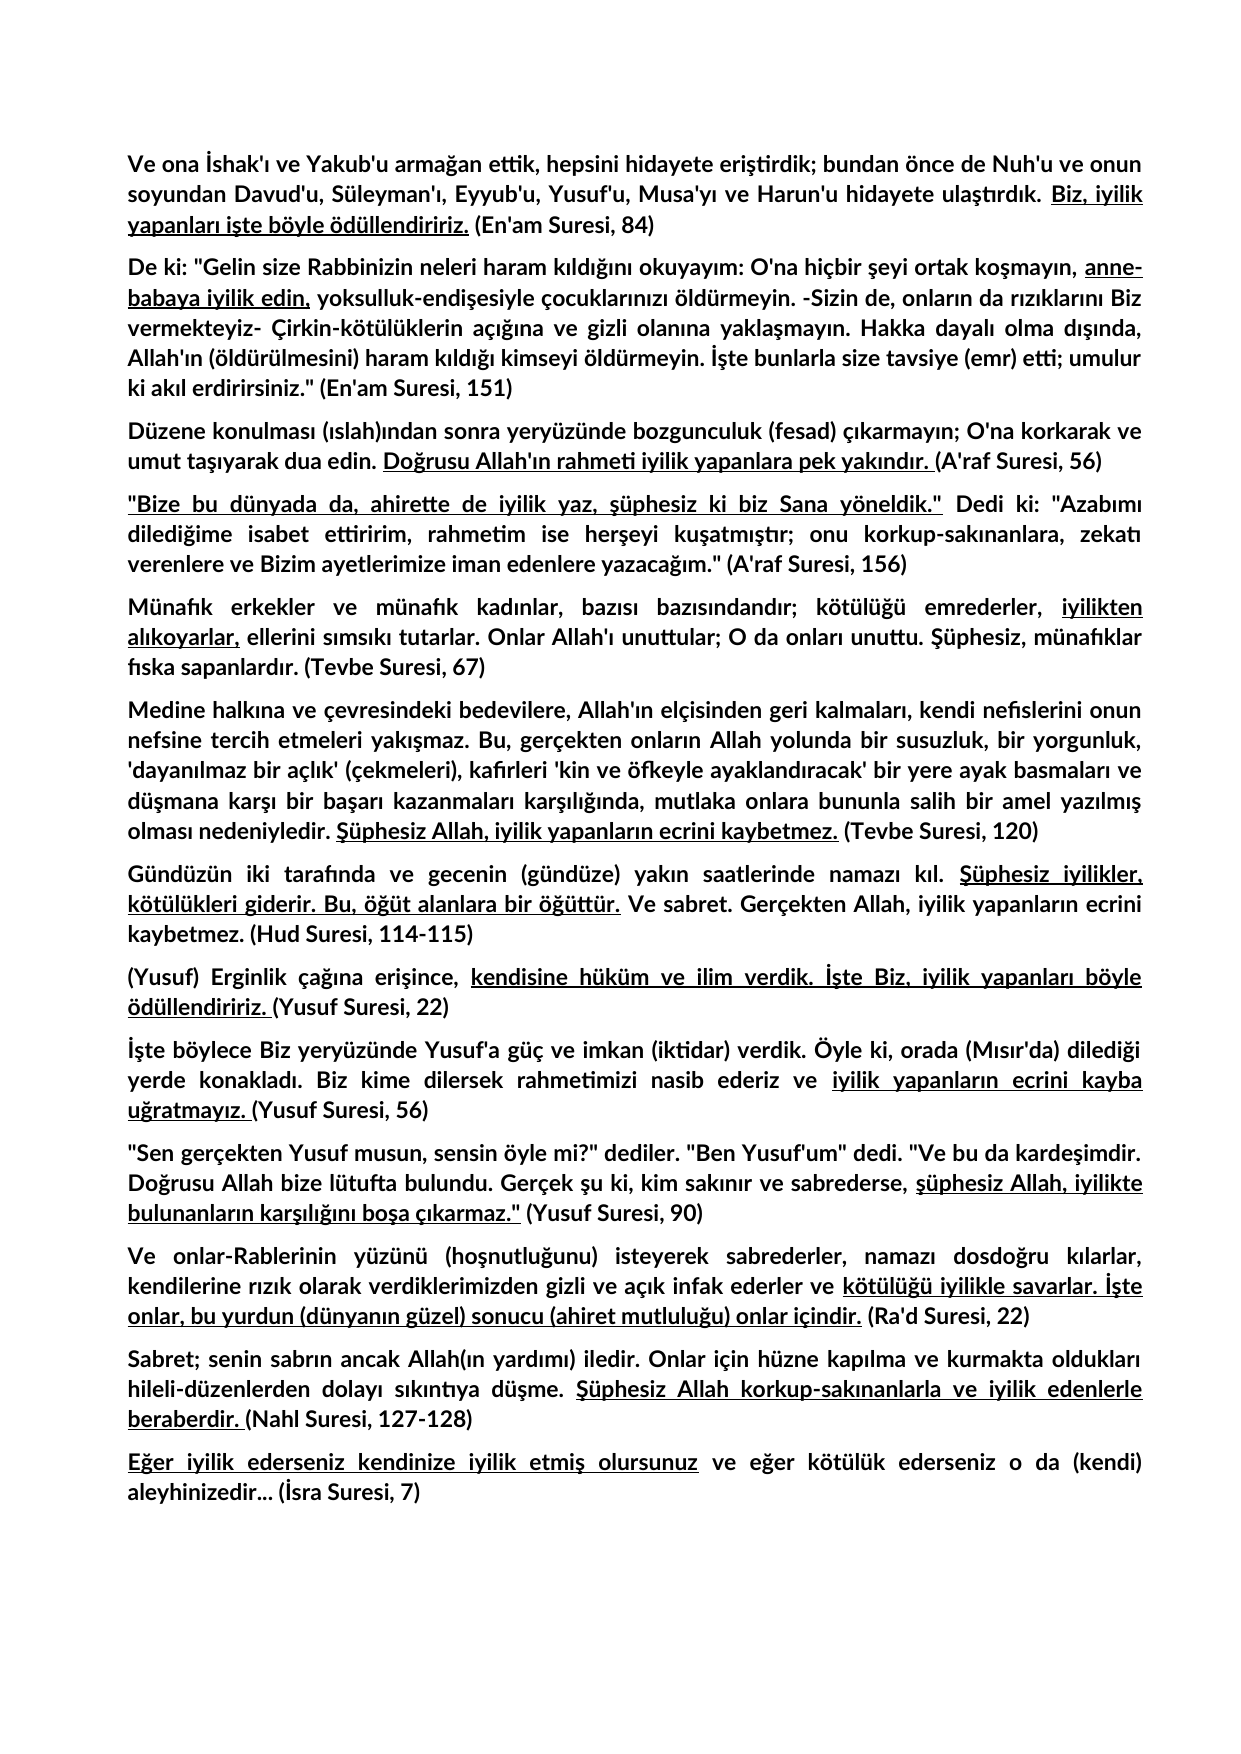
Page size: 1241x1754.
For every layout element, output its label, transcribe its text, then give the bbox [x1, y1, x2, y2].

text "Bize bu dünyada da, ahirette de iyilik yaz, şüphesiz ki biz Sana yöneldik." Dedi ki: "Azabımı dilediğime isabet ettiririm, rahmetim ise herşeyi kuşatmıştır; onu korkup-sakınanlara, zekatı verenlere ve Bizim ayetlerimize iman edenlere yazacağım." (A'raf Suresi, 156) [127, 489, 1143, 577]
text Ve ona İshak'ı ve Yakub'u armağan ettik, hepsini hidayete eriştirdik; bundan önce de Nuh'u ve onun soyundan Davud'u, Süleyman'ı, Eyyub'u, Yusuf'u, Musa'yı ve Harun'u hidayete ulaştırdık. Biz, iyilik yapanları işte böyle ödüllendiririz. (En'am Suresi, 84) [127, 150, 1143, 238]
text (Yusuf) Erginlik çağına erişince, kendisine hüküm ve ilim verdik. İşte Biz, iyilik yapanları böyle ödüllendiririz. (Yusuf Suresi, 22) [127, 962, 1143, 1020]
text De ki: "Gelin size Rabbinizin neleri haram kıldığını okuyayım: O'na hiçbir şeyi ortak koşmayın, anne-babaya iyilik edin, yoksulluk-endişesiyle çocuklarınızı öldürmeyin. -Sizin de, onların da rızıklarını Biz vermekteyiz- Çirkin-kötülüklerin açığına ve gizli olanına yaklaşmayın. Hakka dayalı olma dışında, Allah'ın (öldürülmesini) haram kıldığı kimseyi öldürmeyin. İşte bunlarla size tavsiye (emr) etti; umulur ki akıl erdirirsiniz." (En'am Suresi, 151) [127, 253, 1143, 401]
text Eğer iyilik ederseniz kendinize iyilik etmiş olursunuz ve eğer kötülük ederseniz o da (kendi) aleyhinizedir... (İsra Suresi, 7) [127, 1448, 1143, 1506]
text Münafık erkekler ve münafık kadınlar, bazısı bazısındandır; kötülüğü emrederler, iyilikten alıkoyarlar, ellerini sımsıkı tutarlar. Onlar Allah'ı unuttular; O da onları unuttu. Şüphesiz, münafıklar fıska sapanlardır. (Tevbe Suresi, 67) [127, 593, 1143, 681]
text Ve onlar-Rablerinin yüzünü (hoşnutluğunu) isteyerek sabrederler, namazı dosdoğru kılarlar, kendilerine rızık olarak verdiklerimizden gizli ve açık infak ederler ve kötülüğü iyilikle savarlar. İşte onlar, bu yurdun (dünyanın güzel) sonucu (ahiret mutluluğu) onlar içindir. (Ra'd Suresi, 22) [127, 1242, 1143, 1329]
text Sabret; senin sabrın ancak Allah(ın yardımı) iledir. Onlar için hüzne kapılma ve kurmakta oldukları hileli-düzenlerden dolayı sıkıntıya düşme. Şüphesiz Allah korkup-sakınanlarla ve iyilik edenlerle beraberdir. (Nahl Suresi, 127-128) [127, 1345, 1143, 1433]
text Medine halkına ve çevresindeki bedevilere, Allah'ın elçisinden geri kalmaları, kendi nefislerini onun nefsine tercih etmeleri yakışmaz. Bu, gerçekten onların Allah yolunda bir susuzluk, bir yorgunluk, 'dayanılmaz bir açlık' (çekmeleri), kafirleri 'kin ve öfkeyle ayaklandıracak' bir yere ayak basmaları ve düşmana karşı bir başarı kazanmaları karşılığında, mutlaka onlara bununla salih bir amel yazılmış olması nedeniyledir. Şüphesiz Allah, iyilik yapanların ecrini kaybetmez. (Tevbe Suresi, 120) [127, 696, 1143, 844]
text Düzene konulması (ıslah)ından sonra yeryüzünde bozgunculuk (fesad) çıkarmayın; O'na korkarak ve umut taşıyarak dua edin. Doğrusu Allah'ın rahmeti iyilik yapanlara pek yakındır. (A'raf Suresi, 56) [127, 417, 1143, 474]
text Gündüzün iki tarafında ve gecenin (gündüze) yakın saatlerinde namazı kıl. Şüphesiz iyilikler, kötülükleri giderir. Bu, öğüt alanlara bir öğüttür. Ve sabret. Gerçekten Allah, iyilik yapanların ecrini kaybetmez. (Hud Suresi, 114-115) [127, 859, 1143, 947]
text İşte böylece Biz yeryüzünde Yusuf'a güç ve imkan (iktidar) verdik. Öyle ki, orada (Mısır'da) dilediği yerde konakladı. Biz kime dilersek rahmetimizi nasib ederiz ve iyilik yapanların ecrini kayba uğratmayız. (Yusuf Suresi, 56) [127, 1035, 1143, 1123]
text "Sen gerçekten Yusuf musun, sensin öyle mi?" dediler. "Ben Yusuf'um" dedi. "Ve bu da kardeşimdir. Doğrusu Allah bize lütufta bulundu. Gerçek şu ki, kim sakınır ve sabrederse, şüphesiz Allah, iyilikte bulunanların karşılığını boşa çıkarmaz." (Yusuf Suresi, 90) [127, 1138, 1143, 1226]
